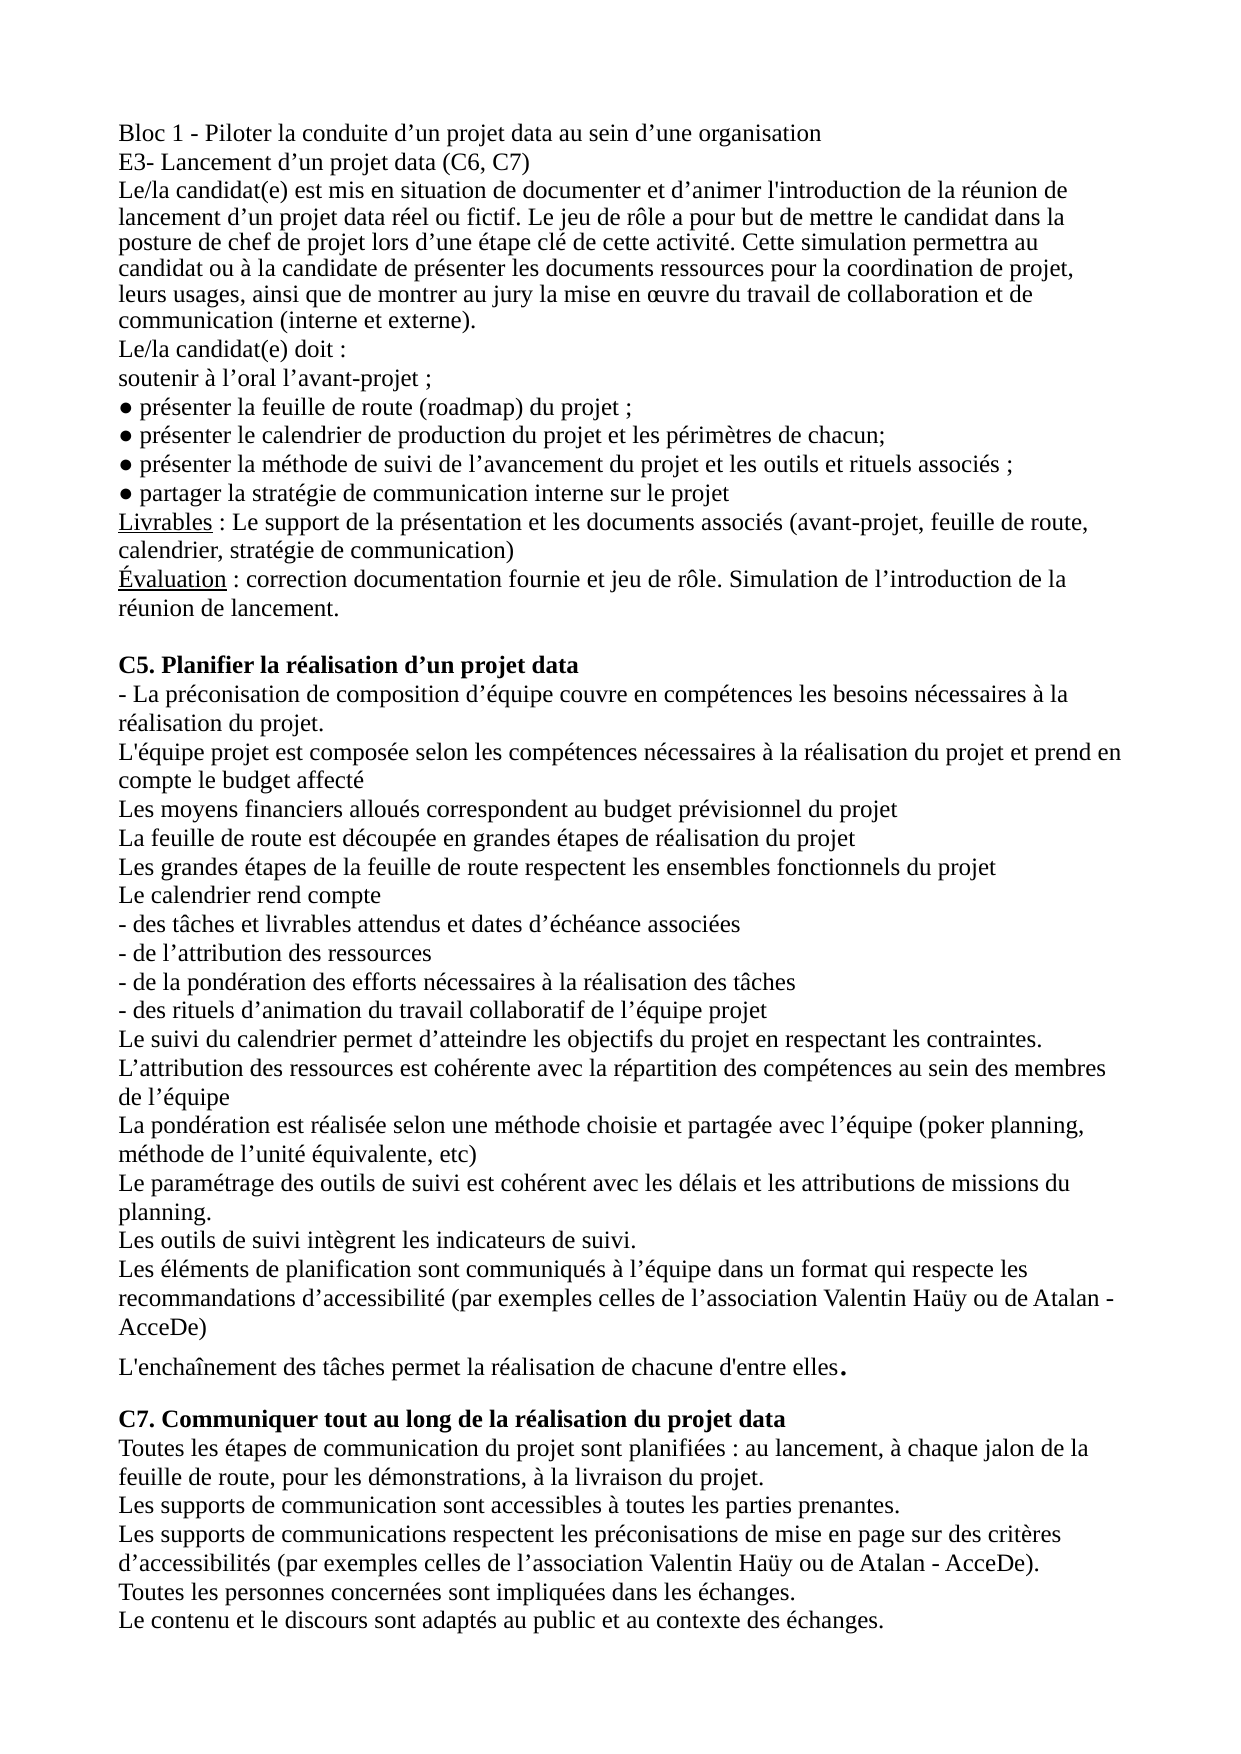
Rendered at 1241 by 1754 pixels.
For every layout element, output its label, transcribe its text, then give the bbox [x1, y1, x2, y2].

text - des rituels d’animation du travail collaboratif de l’équipe projet [118, 995, 1122, 1024]
text L’attribution des ressources est cohérente avec la répartition des compétences au sein des membres de l’équipe [118, 1053, 1122, 1110]
text Toutes les personnes concernées sont impliquées dans les échanges. [118, 1577, 1122, 1606]
text - de l’attribution des ressources [118, 938, 1122, 967]
text Évaluation : correction documentation fournie et jeu de rôle. Simulation de l’introduction de la réunion de lancement. [118, 564, 1122, 622]
text soutenir à l’oral l’avant-projet ; [118, 363, 1122, 392]
text - de la pondération des efforts nécessaires à la réalisation des tâches [118, 967, 1122, 995]
text Les éléments de planification sont communiqués à l’équipe dans un format qui respecte les recommandations d’accessibilité (par exemples celles de l’association Valentin Haüy ou de Atalan - AcceDe) [118, 1254, 1122, 1340]
text - des tâches et livrables attendus et dates d’échéance associées [118, 909, 1122, 938]
text Les supports de communication sont accessibles à toutes les parties prenantes. [118, 1491, 1122, 1519]
text La feuille de route est découpée en grandes étapes de réalisation du projet [118, 823, 1122, 852]
text Le/la candidat(e) doit : [118, 334, 1122, 363]
text - La préconisation de composition d’équipe couvre en compétences les besoins nécessaires à la réalisation du projet. [118, 679, 1122, 737]
text Le contenu et le discours sont adaptés au public et au contexte des échanges. [118, 1606, 1122, 1634]
text E3- Lancement d’un projet data (C6, C7) [118, 147, 1122, 176]
text Livrables : Le support de la présentation et les documents associés (avant-projet, feuille de route, calendrier, stratégie de communication) [118, 507, 1122, 564]
text Toutes les étapes de communication du projet sont planifiées : au lancement, à chaque jalon de la feuille de route, pour les démonstrations, à la livraison du projet. [118, 1433, 1122, 1491]
text L'équipe projet est composée selon les compétences nécessaires à la réalisation du projet et prend en compte le budget affecté [118, 737, 1122, 794]
text Les outils de suivi intègrent les indicateurs de suivi. [118, 1225, 1122, 1254]
text Les supports de communications respectent les préconisations de mise en page sur des critères d’accessibilités (par exemples celles de l’association Valentin Haüy ou de Atalan - AcceDe). [118, 1519, 1122, 1577]
text Le suivi du calendrier permet d’atteindre les objectifs du projet en respectant les contraintes. [118, 1024, 1122, 1053]
text ● présenter le calendrier de production du projet et les périmètres de chacun; [118, 420, 1122, 449]
text Les moyens financiers alloués correspondent au budget prévisionnel du projet [118, 794, 1122, 823]
text Les grandes étapes de la feuille de route respectent les ensembles fonctionnels du projet [118, 852, 1122, 880]
text C7. Communiquer tout au long de la réalisation du projet data [118, 1404, 1122, 1433]
text Le paramétrage des outils de suivi est cohérent avec les délais et les attributions de missions du planning. [118, 1168, 1122, 1225]
text Bloc 1 - Piloter la conduite d’un projet data au sein d’une organisation [118, 118, 1122, 147]
text L'enchaînement des tâches permet la réalisation de chacune d'entre elles. [118, 1340, 1122, 1383]
text ● présenter la méthode de suivi de l’avancement du projet et les outils et rituels associés ; [118, 449, 1122, 478]
text La pondération est réalisée selon une méthode choisie et partagée avec l’équipe (poker planning, méthode de l’unité équivalente, etc) [118, 1110, 1122, 1168]
text ● présenter la feuille de route (roadmap) du projet ; [118, 392, 1122, 420]
text C5. Planifier la réalisation d’un projet data [118, 650, 1122, 679]
text Le/la candidat(e) est mis en situation de documenter et d’animer l'introduction de la réunion de lancement d’un projet data réel ou fictif. Le jeu de rôle a pour but de mettre le candidat dans la posture de chef de projet lors d’une étape clé de cette activité. Cette simulation permettra au candidat ou à la candidate de présenter les documents ressources pour la coordination de projet, leurs usages, ainsi que de montrer au jury la mise en œuvre du travail de collaboration et de communication (interne et externe). [118, 176, 1122, 334]
text Le calendrier rend compte [118, 880, 1122, 909]
text ● partager la stratégie de communication interne sur le projet [118, 478, 1122, 507]
